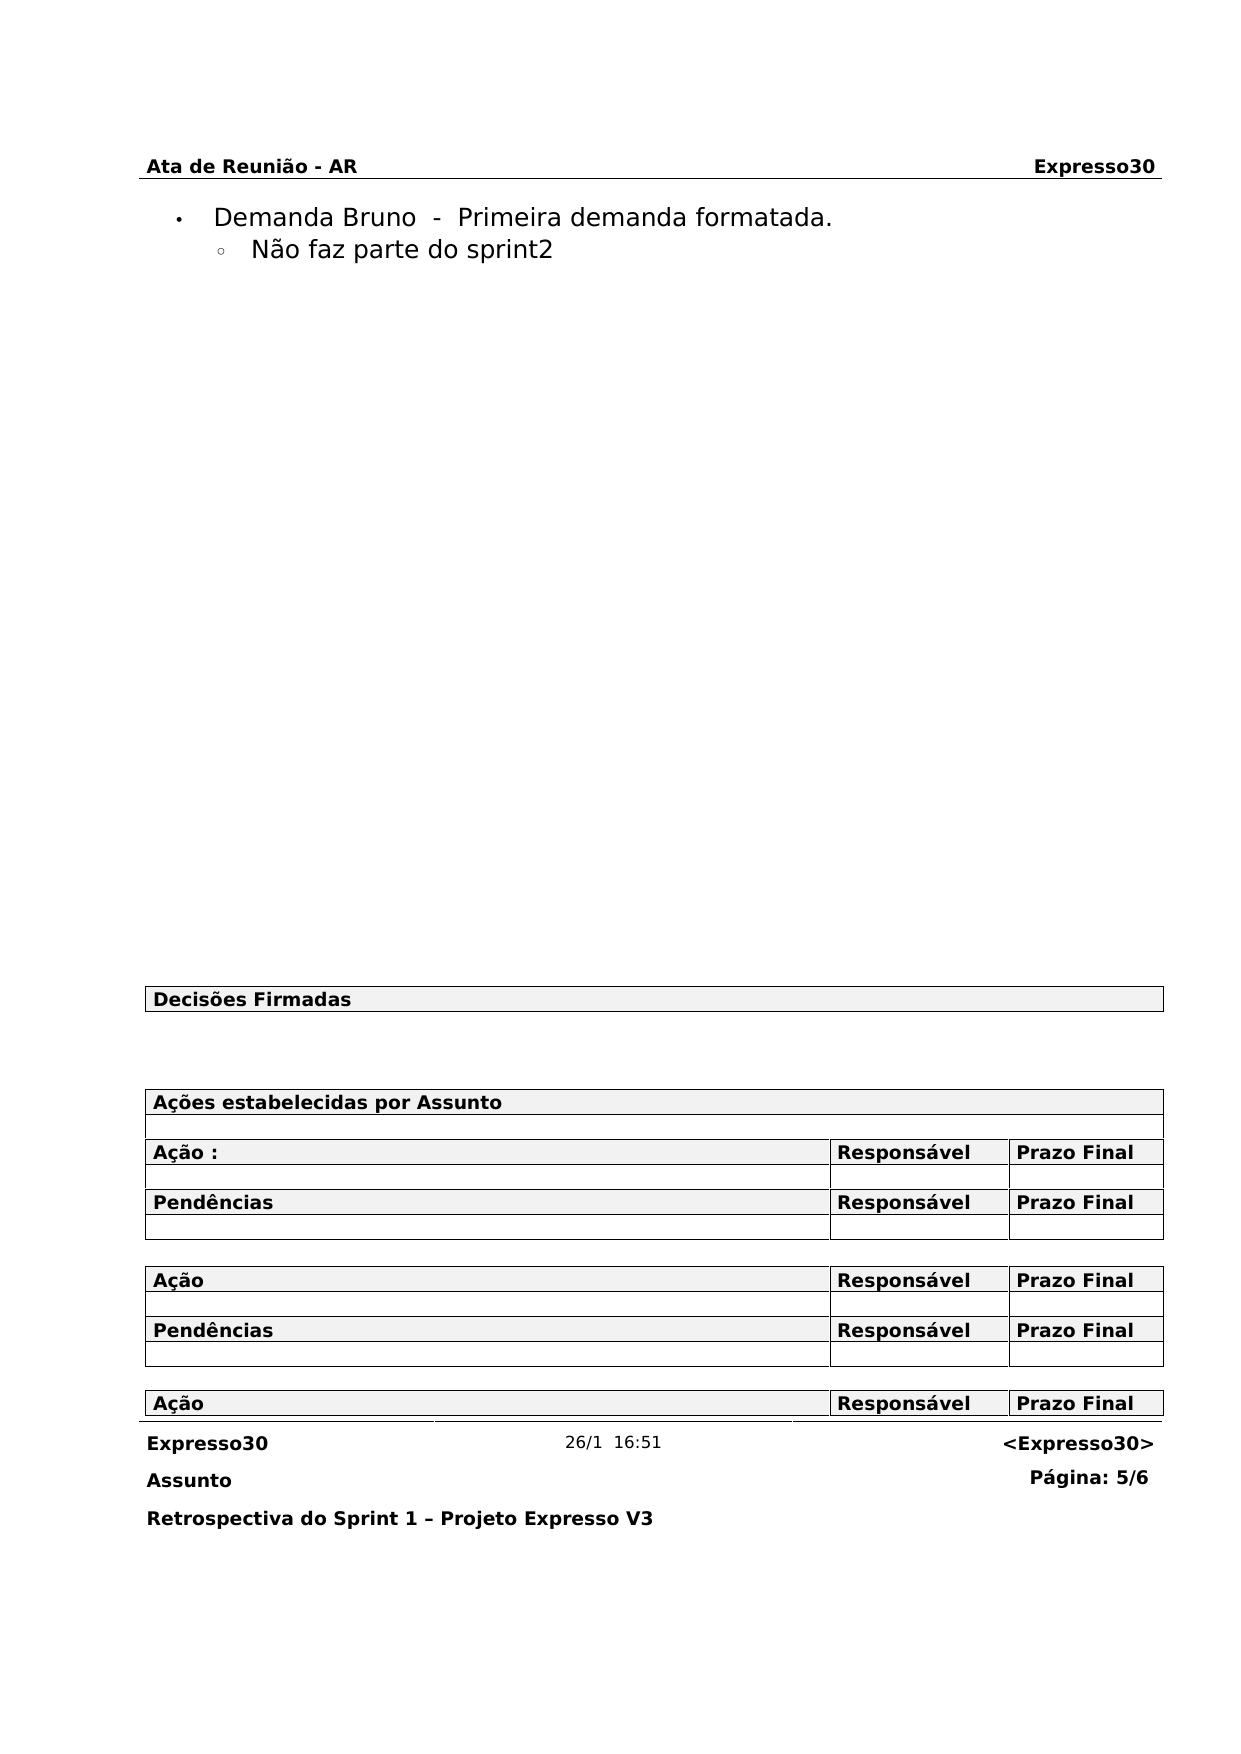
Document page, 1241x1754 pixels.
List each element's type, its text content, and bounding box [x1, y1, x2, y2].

table_cell Ação : [146, 1140, 829, 1164]
table_cell Responsável [831, 1317, 1008, 1341]
list Demanda Bruno - Primeira demanda formatada. [176, 203, 1163, 232]
table_header Prazo Final [1010, 1391, 1163, 1415]
table_cell Pendências [146, 1190, 829, 1214]
table_cell [146, 1115, 1163, 1138]
table_header Ação [146, 1391, 829, 1415]
table_cell Prazo Final [1010, 1190, 1163, 1214]
table_header Ação [146, 1267, 829, 1291]
table_cell [831, 1165, 1008, 1188]
table_cell [146, 1165, 829, 1188]
list Não faz parte do sprint2 [213, 235, 1163, 264]
table_cell [1010, 1292, 1163, 1316]
table_header Prazo Final [1010, 1267, 1163, 1291]
table_cell [831, 1292, 1008, 1316]
table_cell [146, 1292, 829, 1316]
table_cell [146, 1215, 829, 1239]
table_cell Responsável [831, 1190, 1008, 1214]
table_header Responsável [831, 1267, 1008, 1291]
table_cell Pendências [146, 1317, 829, 1341]
table_cell [831, 1342, 1008, 1366]
table_cell [1010, 1165, 1163, 1188]
table_cell Responsável [831, 1140, 1008, 1164]
table_header Responsável [831, 1391, 1008, 1415]
table_header Ações estabelecidas por Assunto [146, 1090, 1163, 1114]
table_cell [146, 1342, 829, 1366]
table_header Decisões Firmadas [146, 987, 1163, 1011]
table_cell [831, 1215, 1008, 1239]
table_cell Prazo Final [1010, 1317, 1163, 1341]
table_cell Prazo Final [1010, 1140, 1163, 1164]
table_cell [1010, 1342, 1163, 1366]
table_cell [1010, 1215, 1163, 1239]
